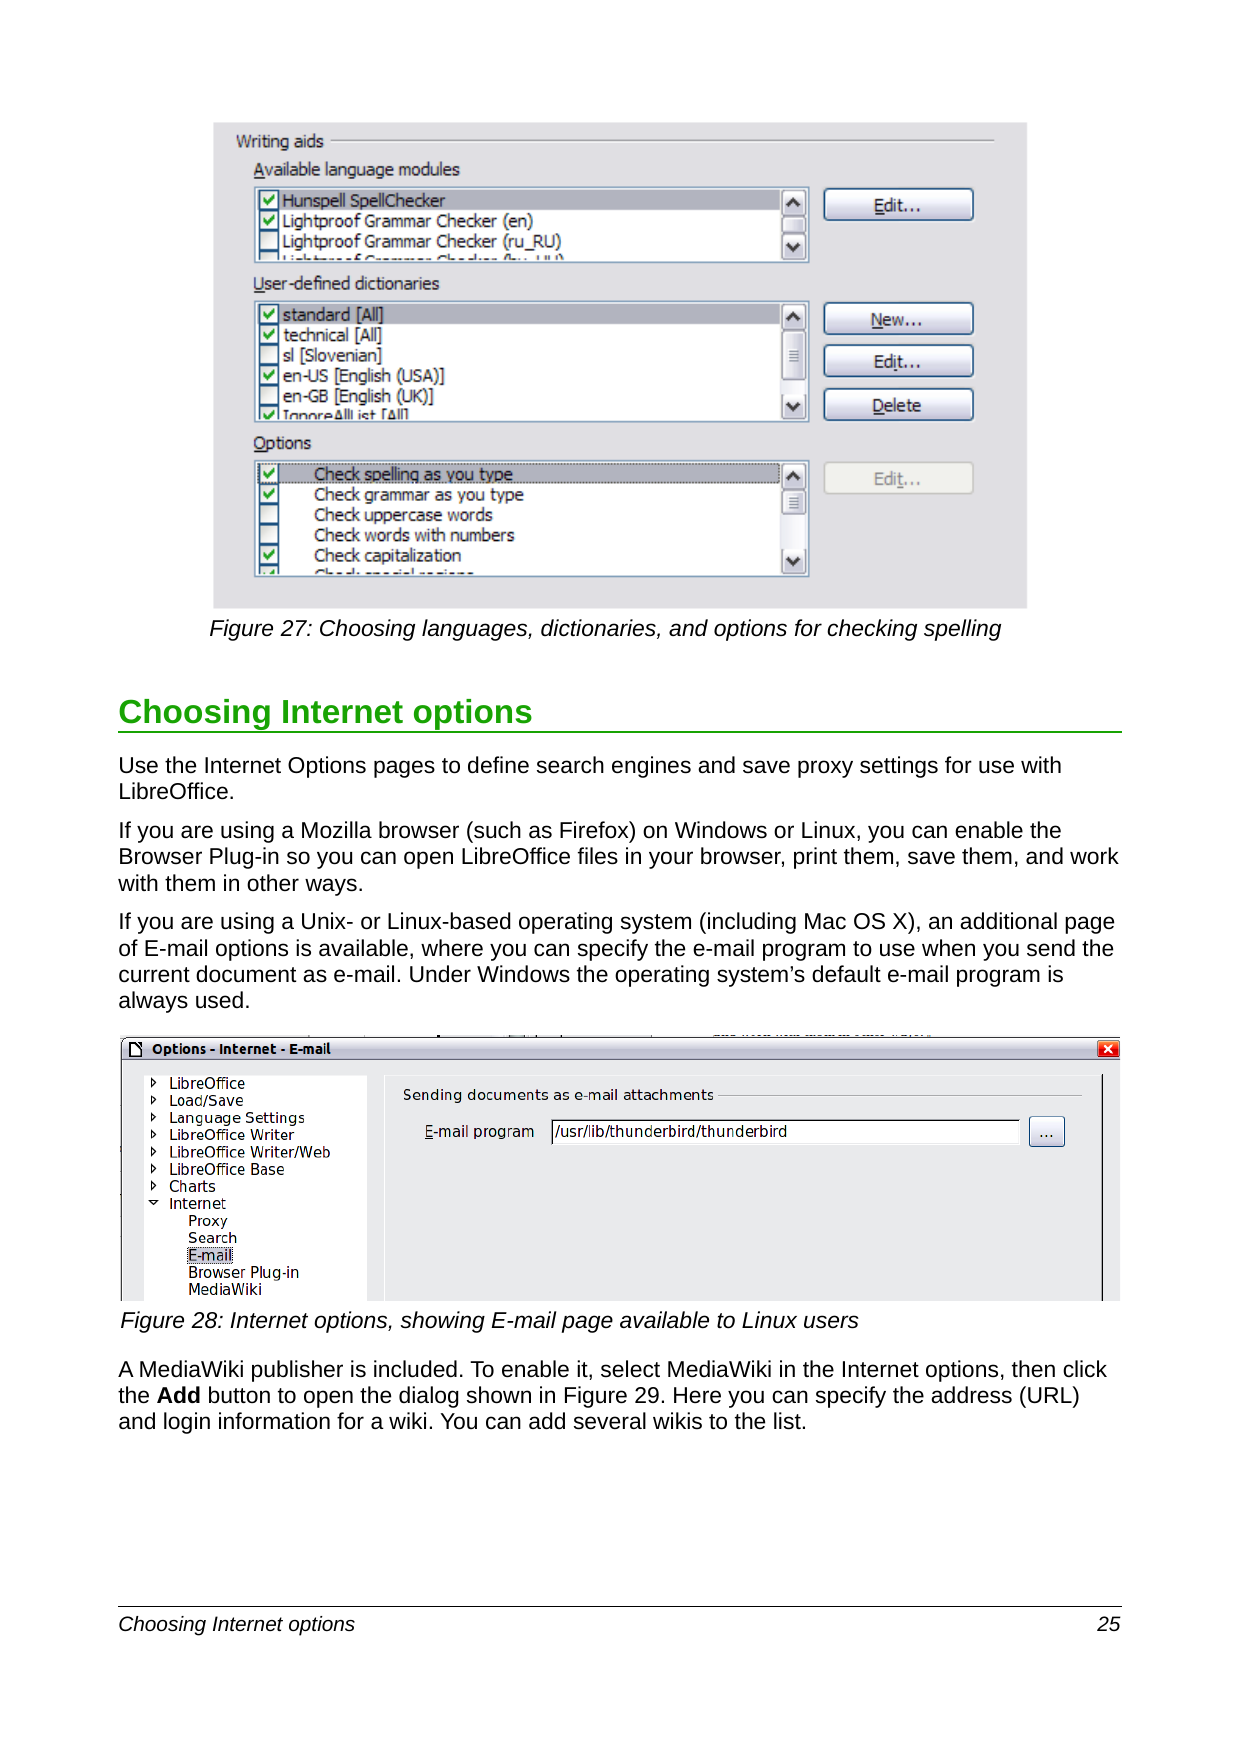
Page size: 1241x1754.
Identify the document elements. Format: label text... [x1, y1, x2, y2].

text Use the Internet Options pages to define search engines and save proxy settings for use with LibreOffice. [118, 752, 1122, 804]
picture [209, 118, 1032, 615]
text Figure 27: Choosing languages, dictionaries, and options for checking spelling [209, 615, 1031, 641]
text Figure 28: Internet options, showing E-mail page available to Linux users [120, 1307, 1120, 1333]
text If you are using a Mozilla browser (such as Firefox) on Windows or Linux, you can enable the Browser Plug-in so you can open LibreOffice files in your browser, print them, save them, and work with them in other ways. [118, 817, 1122, 896]
text If you are using a Unix- or Linux-based operating system (including Mac OS X), an additional page of E-mail options is available, where you can specify the e-mail program to use when you send the current document as e-mail. Under Windows the operating system’s default e-mail program is always used. [118, 908, 1122, 1014]
picture [120, 1035, 1121, 1301]
text A MediaWiki publisher is included. To enable it, select MediaWiki in the Internet options, then click the Add button to open the dialog shown in Figure 29. Here you can specify the address (URL) and login information for a wiki. You can add several wikis to the list. [118, 1356, 1122, 1434]
subtitle Choosing Internet options [118, 692, 1122, 731]
